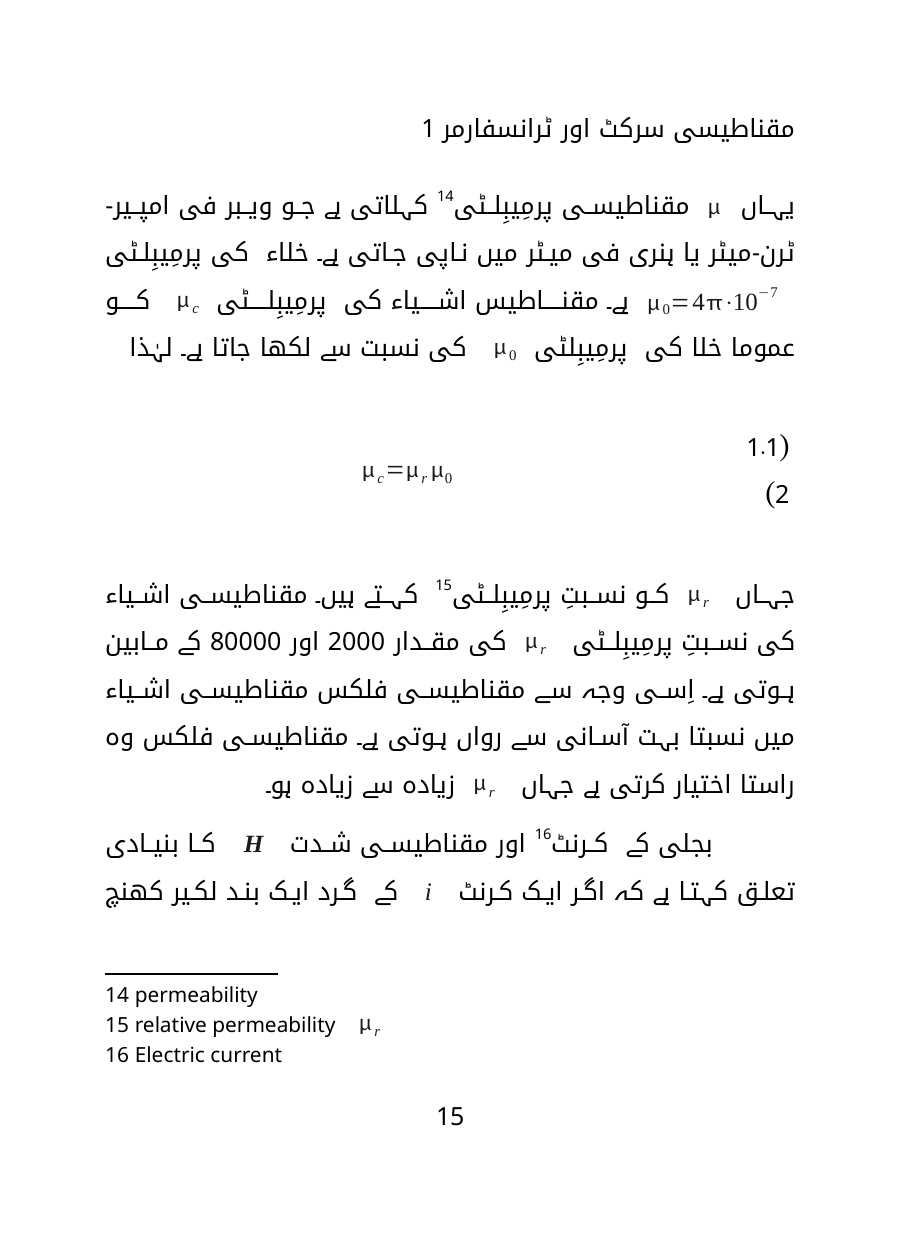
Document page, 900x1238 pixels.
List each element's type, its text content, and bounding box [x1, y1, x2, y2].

text بجلی کے کرنٹ اور مقناطیسی شدت کا بنیادی تعلق کہتا ہے کہ اگر ایک کرنٹ کے گرد ایک بند لکیر کھنچ دی جائے تو اس لکیر پر کا بند لکیر پر انٹگرل اسی کرنٹ کے برابر ہوگا۔ [105, 821, 795, 916]
table_header (1.12) [718, 419, 795, 537]
text Electric current [105, 1040, 795, 1068]
table_header [105, 419, 718, 537]
text relative permeability [105, 1009, 795, 1040]
text یہاںمقناطیسی پرمِیبِلٹی کہلاتی ہے جو ویبر فی امپیر-ٹرن-میٹر یا ہنری فی میٹر میں ناپی جاتی ہے۔ خلاء کی پرمِیبِلٹیہے۔ مقناطیس اشیاء کی پرمِیبِلٹی کو عموما خلا کی پرمِیبِلٹی کی نسبت سے لکھا جاتا ہے۔ لہٰذا [105, 182, 795, 372]
text جہاں کو نسبتِ پرمِیبِلٹی کہتے ہیں۔ مقناطیسی اشیاء کی نسبتِ پرمِیبِلٹی کی مقدار 2000 اور 80000 کے مابین ہوتی ہے۔ اِسی وجہ سے مقناطیسی فلکس مقناطیسی اشیاء میں نسبتا بہت آسانی سے رواں ہوتی ہے۔ مقناطیسی فلکس وہ راستا اختیار کرتی ہے جہاں زیادہ سے زیادہ ہو۔ [105, 571, 795, 808]
text permeability [105, 980, 795, 1009]
